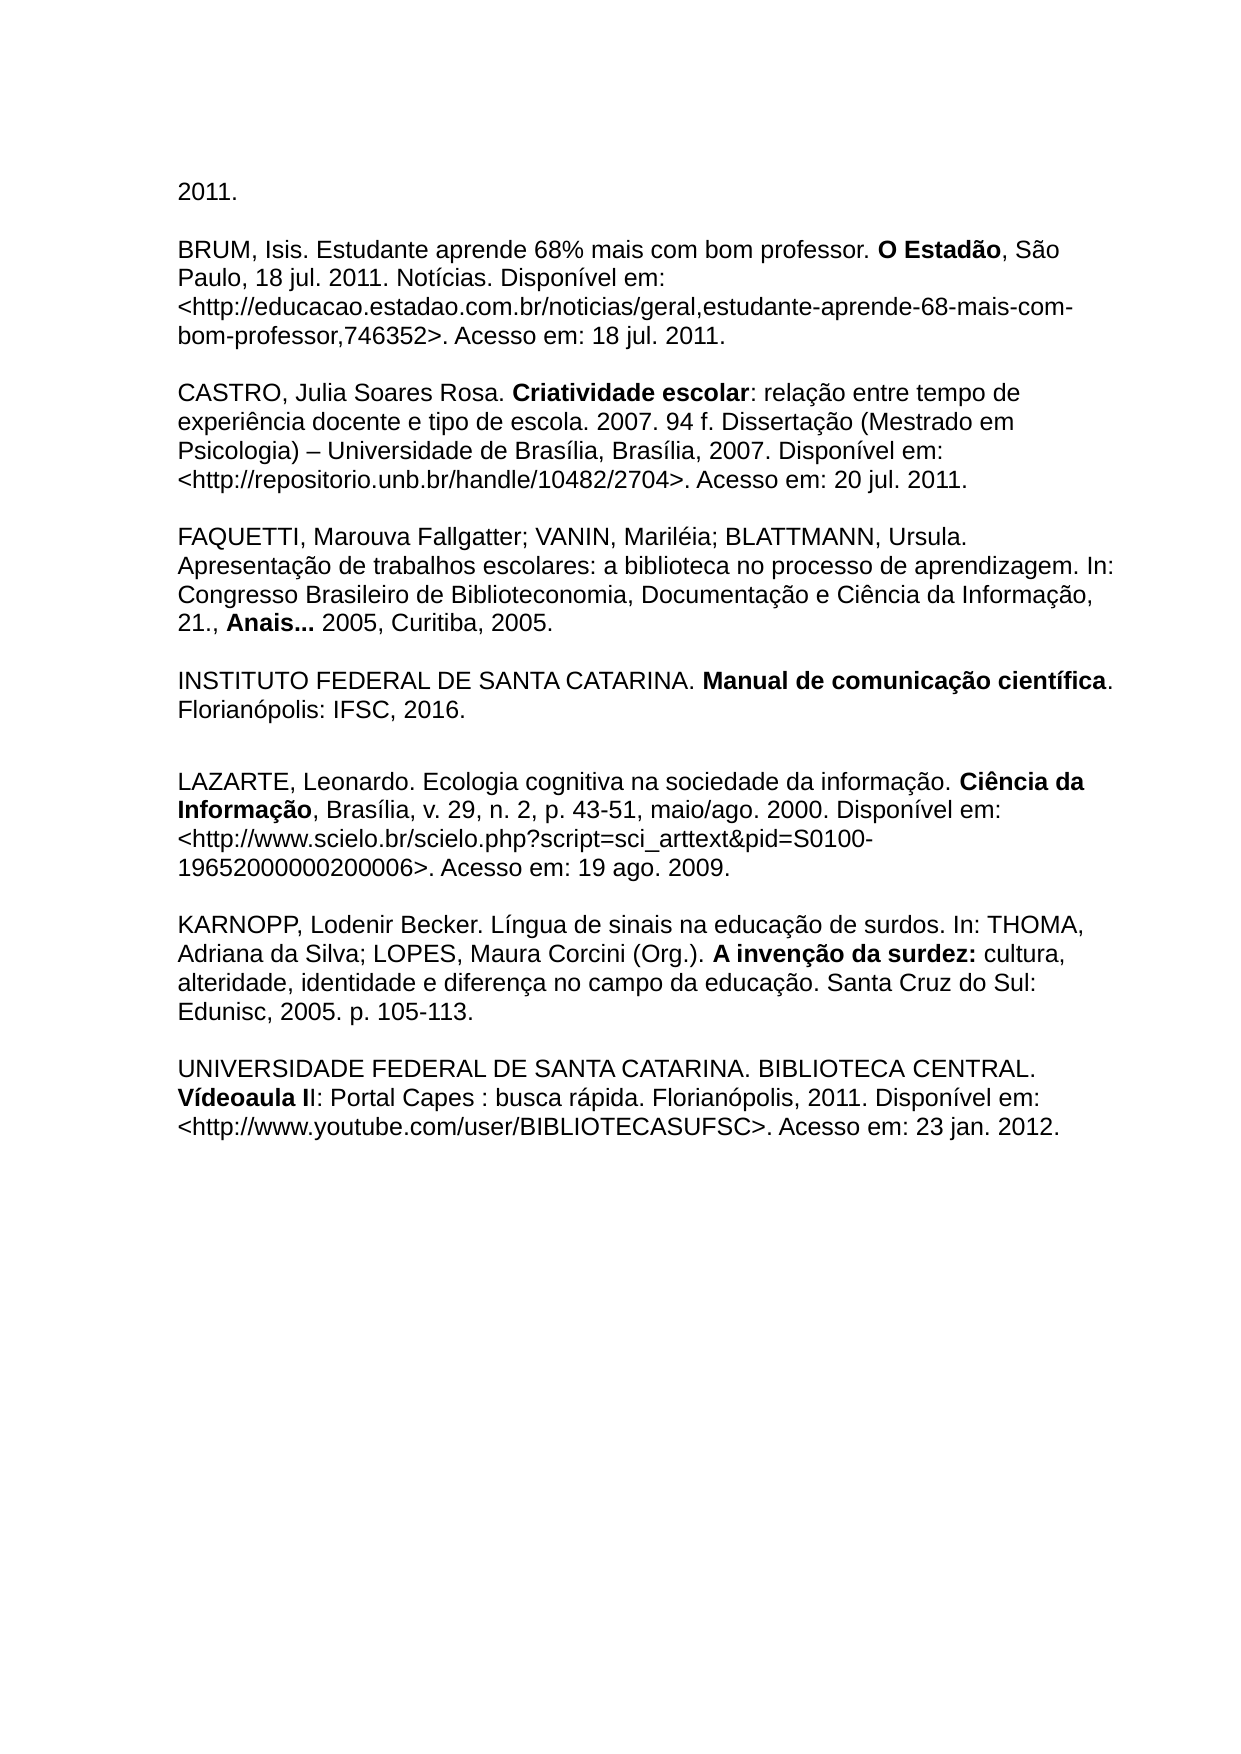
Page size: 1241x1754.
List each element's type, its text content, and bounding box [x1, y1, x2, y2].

text LAZARTE, Leonardo. Ecologia cognitiva na sociedade da informação. Ciência da Informação, Brasília, v. 29, n. 2, p. 43-51, maio/ago. 2000. Disponível em: <http://www.scielo.br/scielo.php?script=sci_arttext&pid=S0100-19652000000200006>. Acesso em: 19 ago. 2009. [177, 767, 1122, 882]
text BRUM, Isis. Estudante aprende 68% mais com bom professor. O Estadão, São Paulo, 18 jul. 2011. Notícias. Disponível em: <http://educacao.estadao.com.br/noticias/geral,estudante-aprende-68-mais-com-bom-professor,746352>. Acesso em: 18 jul. 2011. [177, 235, 1122, 350]
text FAQUETTI, Marouva Fallgatter; VANIN, Mariléia; BLATTMANN, Ursula. Apresentação de trabalhos escolares: a biblioteca no processo de aprendizagem. In: Congresso Brasileiro de Biblioteconomia, Documentação e Ciência da Informação, 21., Anais... 2005, Curitiba, 2005. [177, 522, 1122, 637]
text CASTRO, Julia Soares Rosa. Criatividade escolar: relação entre tempo de experiência docente e tipo de escola. 2007. 94 f. Dissertação (Mestrado em Psicologia) – Universidade de Brasília, Brasília, 2007. Disponível em: <http://repositorio.unb.br/handle/10482/2704>. Acesso em: 20 jul. 2011. [177, 378, 1122, 493]
text INSTITUTO FEDERAL DE SANTA CATARINA. Manual de comunicação científica. Florianópolis: IFSC, 2016. [177, 666, 1122, 723]
text 2011. [177, 177, 1122, 206]
text KARNOPP, Lodenir Becker. Língua de sinais na educação de surdos. In: THOMA, Adriana da Silva; LOPES, Maura Corcini (Org.). A invenção da surdez: cultura, alteridade, identidade e diferença no campo da educação. Santa Cruz do Sul: Edunisc, 2005. p. 105-113. [177, 910, 1122, 1025]
text UNIVERSIDADE FEDERAL DE SANTA CATARINA. BIBLIOTECA CENTRAL. Vídeoaula II: Portal Capes : busca rápida. Florianópolis, 2011. Disponível em: <http://www.youtube.com/user/BIBLIOTECASUFSC>. Acesso em: 23 jan. 2012. [177, 1054, 1122, 1140]
